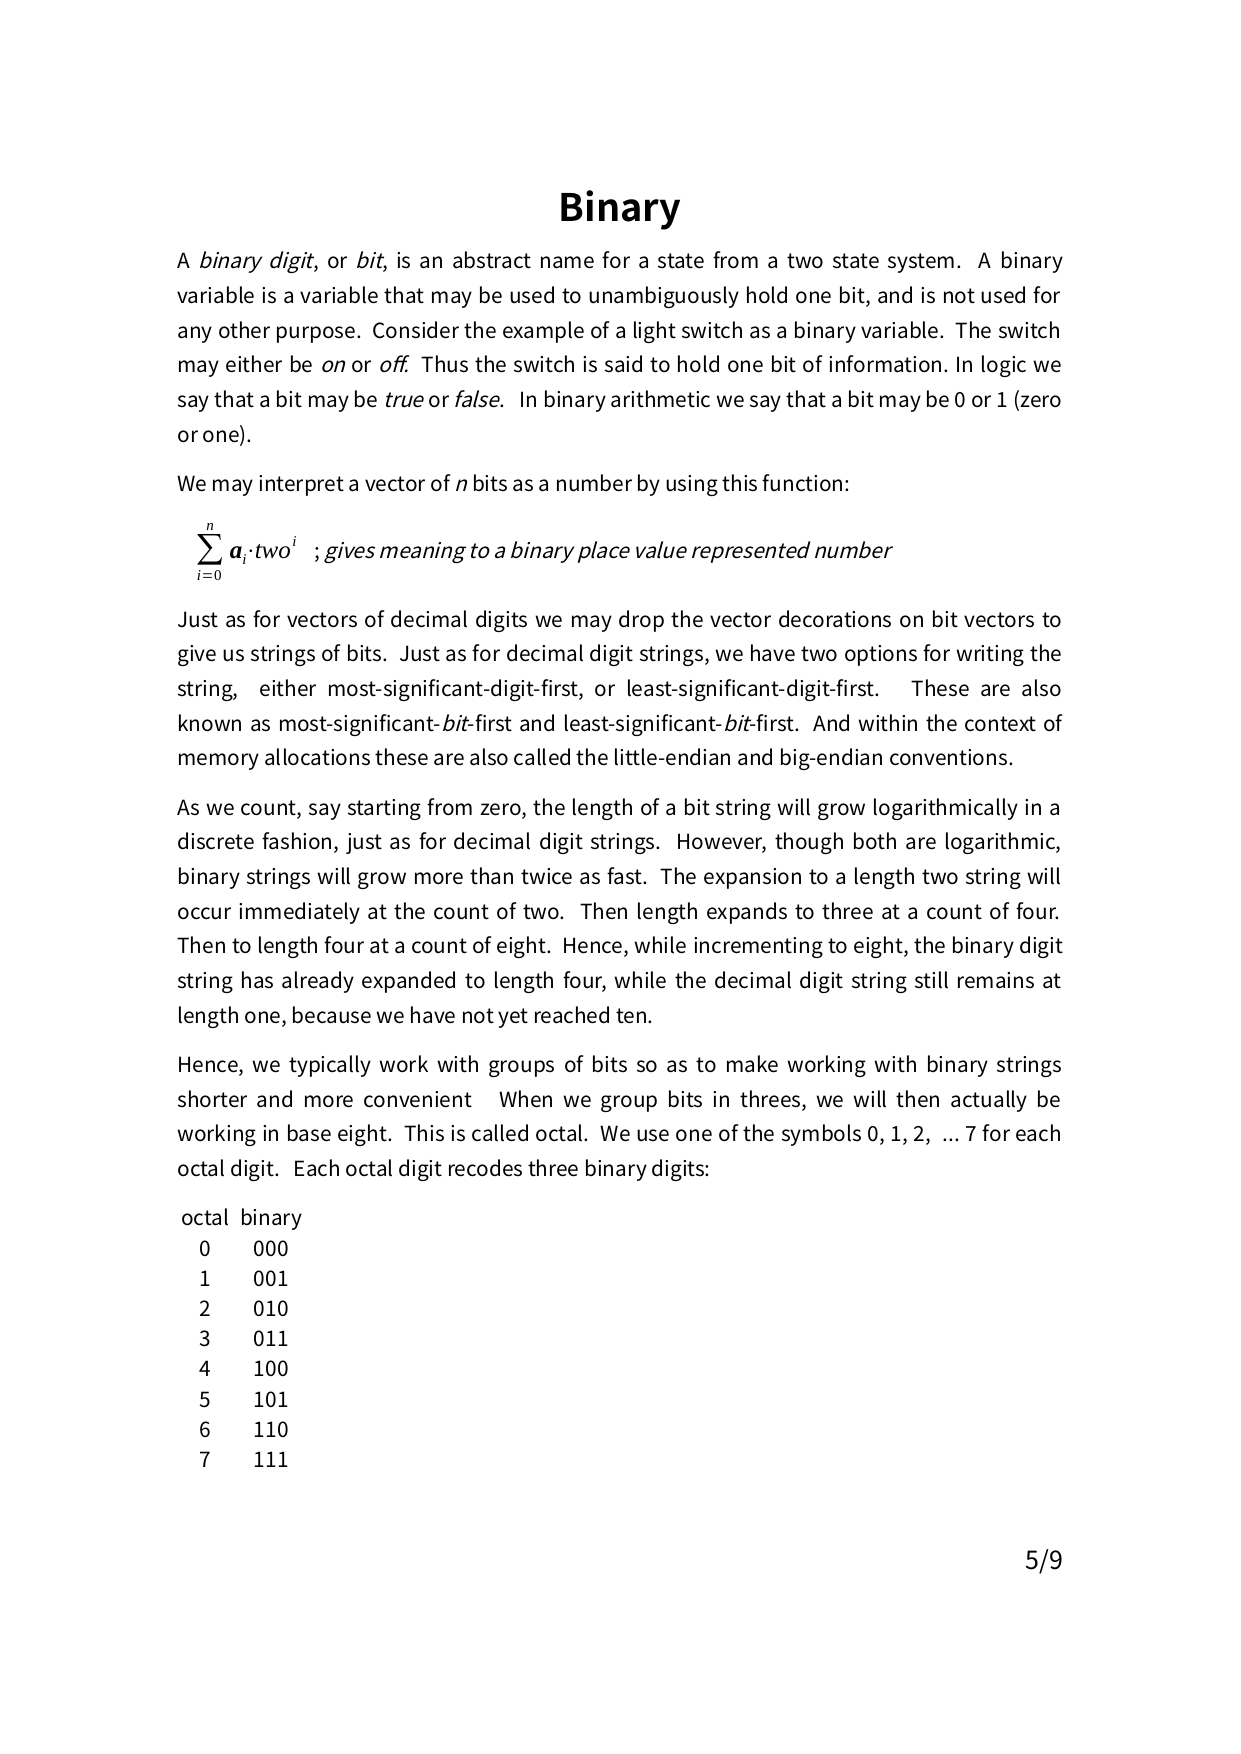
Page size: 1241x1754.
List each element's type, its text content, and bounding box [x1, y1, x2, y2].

text Just as for vectors of decimal digits we may drop the vector decorations on bit vectors to give us strings of bits. Just as for decimal digit strings, we have two options for writing the string, either most-significant-digit-first, or least-significant-digit-first. These are also known as most-significant-bit-first and least-significant-bit-first. And within the context of memory allocations these are also called the little-endian and big-endian conventions. [177, 603, 1063, 772]
table_cell 010 [233, 1292, 309, 1322]
table_cell 000 [233, 1232, 309, 1262]
table_cell 011 [233, 1323, 309, 1353]
table_cell 6 [177, 1413, 233, 1443]
table_cell 2 [177, 1292, 233, 1322]
text ; gives meaning to a binary place value represented number [177, 517, 1063, 584]
table_cell 111 [233, 1443, 309, 1473]
table_cell 001 [233, 1262, 309, 1292]
subtitle Binary [177, 177, 1063, 232]
table_header octal [177, 1202, 233, 1232]
table_cell 0 [177, 1232, 233, 1262]
table_cell 4 [177, 1353, 233, 1383]
table_cell 1 [177, 1262, 233, 1292]
table_cell 101 [233, 1383, 309, 1413]
table_cell 7 [177, 1443, 233, 1473]
table_cell 3 [177, 1323, 233, 1353]
text Hence, we typically work with groups of bits so as to make working with binary strings shorter and more convenient When we group bits in threes, we will then actually be working in base eight. This is called octal. We use one of the symbols 0, 1, 2, ... 7 for each octal digit. Each octal digit recodes three binary digits: [177, 1048, 1063, 1183]
text A binary digit, or bit, is an abstract name for a state from a two state system. A binary variable is a variable that may be used to unambiguously hold one bit, and is not used for any other purpose. Consider the example of a light switch as a binary variable. The switch may either be on or off. Thus the switch is said to hold one bit of information. In logic we say that a bit may be true or false. In binary arithmetic we say that a bit may be 0 or 1 (zero or one). [177, 244, 1063, 448]
table_cell 5 [177, 1383, 233, 1413]
text As we count, say starting from zero, the length of a bit string will grow logarithmically in a discrete fashion, just as for decimal digit strings. However, though both are logarithmic, binary strings will grow more than twice as fast. The expansion to a length two string will occur immediately at the count of two. Then length expands to three at a count of four. Then to length four at a count of eight. Hence, while incrementing to eight, the binary digit string has already expanded to length four, while the decimal digit string still remains at length one, because we have not yet reached ten. [177, 791, 1063, 1029]
table_header binary [233, 1202, 309, 1232]
table_cell 100 [233, 1353, 309, 1383]
text We may interpret a vector of n bits as a number by using this function: [177, 467, 1063, 497]
table_cell 110 [233, 1413, 309, 1443]
